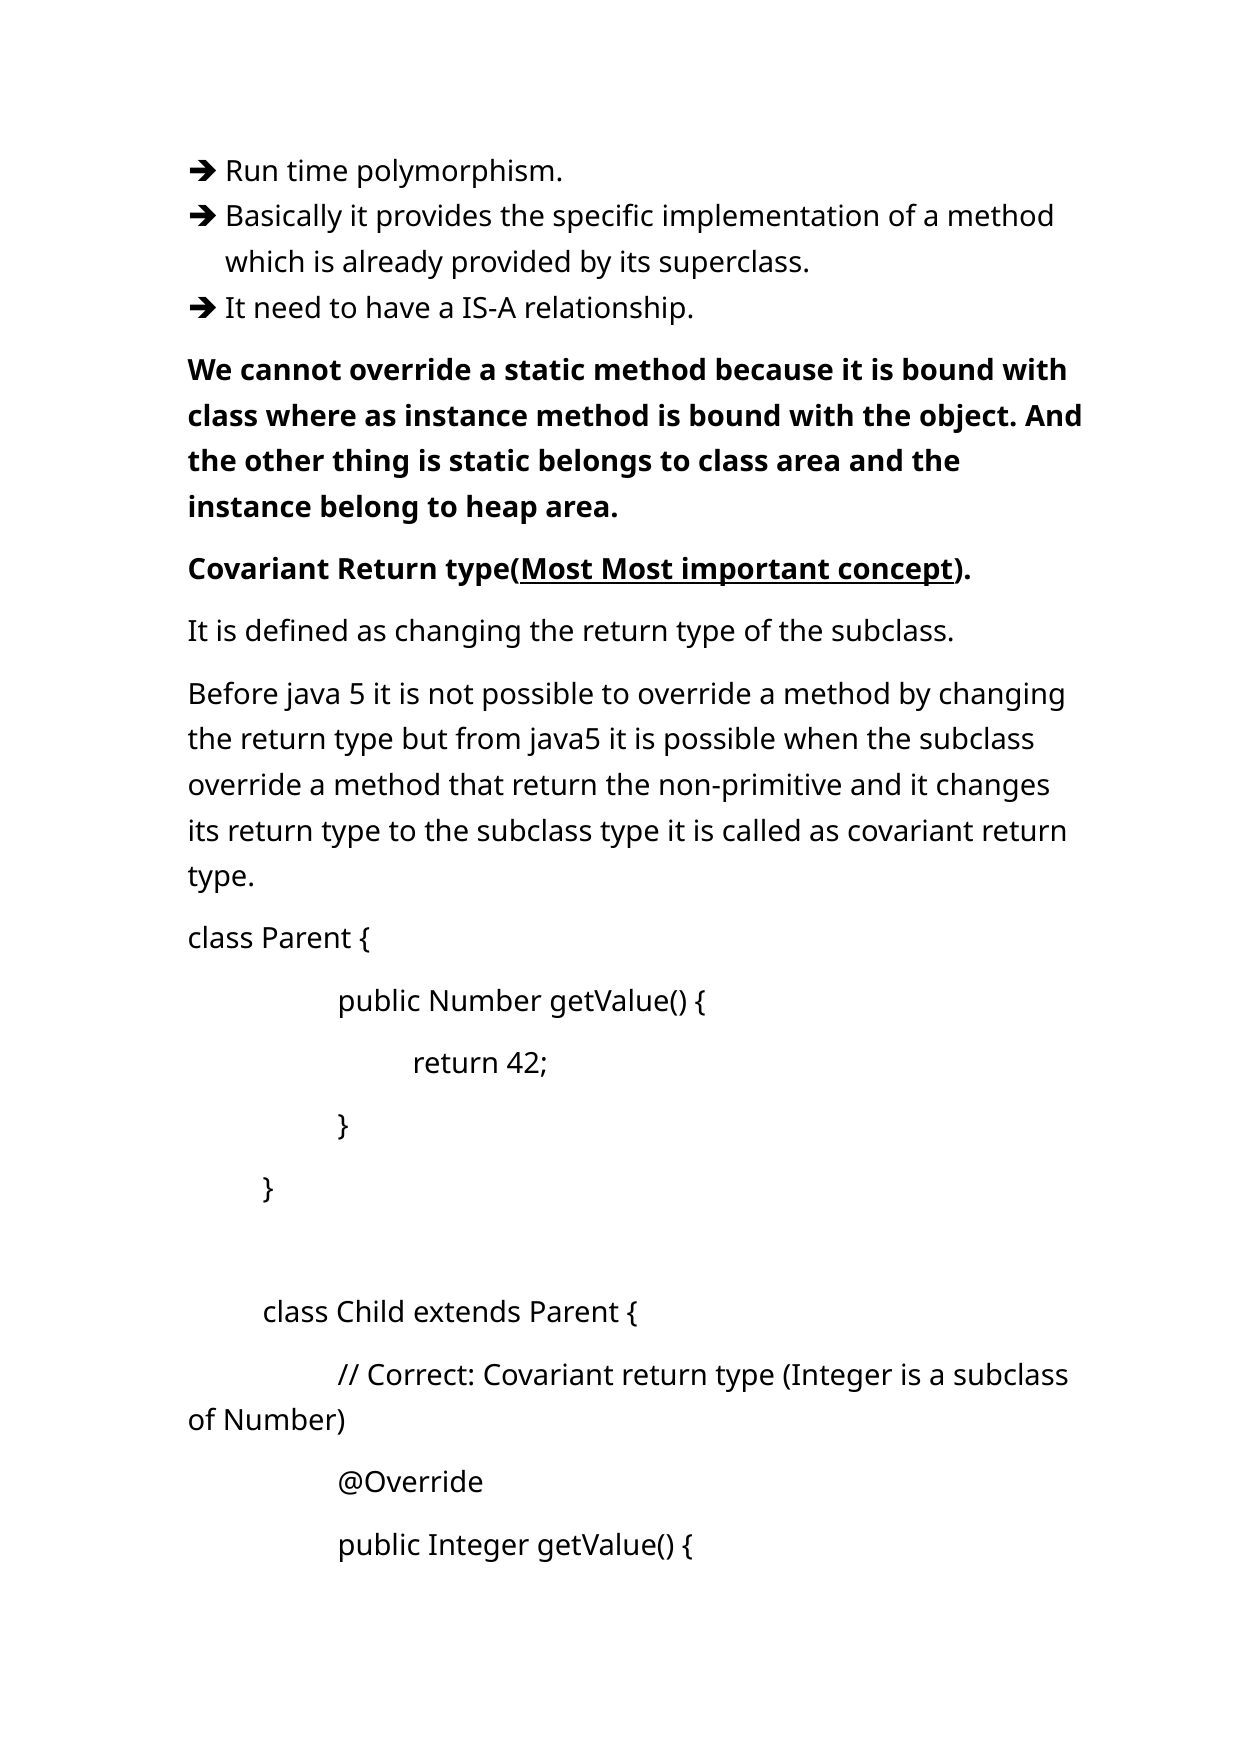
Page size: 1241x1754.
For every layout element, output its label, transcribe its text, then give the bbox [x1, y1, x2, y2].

text } [187, 1167, 1090, 1207]
text return 42; [187, 1042, 1090, 1082]
text Before java 5 it is not possible to override a method by changing the return type but from java5 it is possible when the subclass override a method that return the non-primitive and it changes its return type to the subclass type it is called as covariant return type. [187, 673, 1090, 895]
list It need to have a IS-A relationship. [187, 287, 1090, 327]
text class Child extends Parent { [187, 1291, 1090, 1331]
list Run time polymorphism. [187, 150, 1090, 190]
text It is defined as changing the return type of the subclass. [187, 611, 1090, 650]
list Basically it provides the specific implementation of a method which is already provided by its superclass. [187, 196, 1090, 281]
text Covariant Return type(Most Most important concept). [187, 548, 1090, 588]
text @Override [187, 1462, 1090, 1501]
text } [187, 1104, 1090, 1144]
text public Number getValue() { [187, 980, 1090, 1020]
text public Integer getValue() { [187, 1524, 1090, 1564]
text We cannot override a static method because it is bound with class where as instance method is bound with the object. And the other thing is static belongs to class area and the instance belong to heap area. [187, 349, 1090, 526]
text // Correct: Covariant return type (Integer is a subclass of Number) [187, 1354, 1090, 1439]
text class Parent { [187, 918, 1090, 957]
